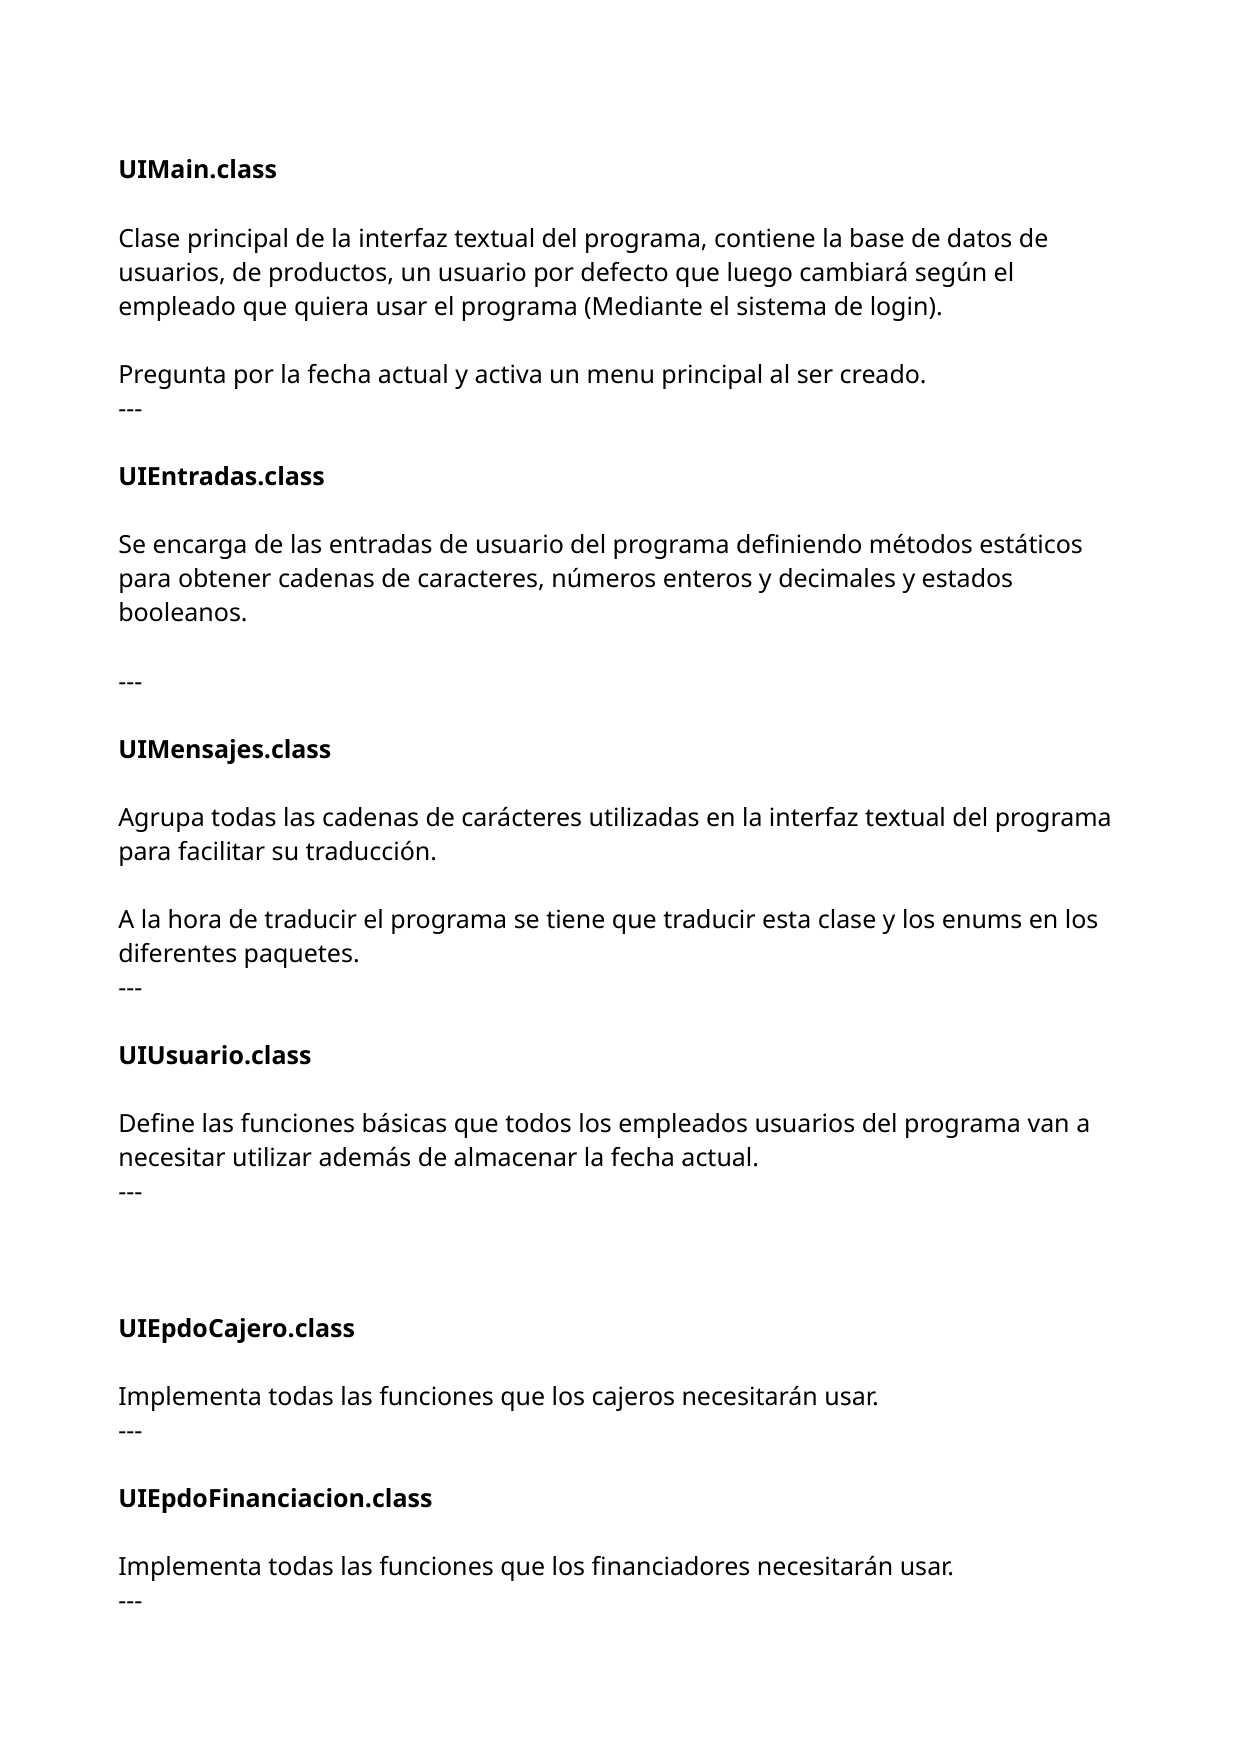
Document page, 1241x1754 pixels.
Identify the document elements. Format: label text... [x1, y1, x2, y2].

text Define las funciones básicas que todos los empleados usuarios del programa van a necesitar utilizar además de almacenar la fecha actual. [118, 1106, 1122, 1174]
text UIEntradas.class [118, 459, 1122, 493]
text UIUsuario.class [118, 1038, 1122, 1072]
text Agrupa todas las cadenas de carácteres utilizadas en la interfaz textual del programa para facilitar su traducción. [118, 799, 1122, 867]
text --- [118, 663, 1122, 697]
text Se encarga de las entradas de usuario del programa definiendo métodos estáticos para obtener cadenas de caracteres, números enteros y decimales y estados booleanos. [118, 527, 1122, 629]
text Clase principal de la interfaz textual del programa, contiene la base de datos de usuarios, de productos, un usuario por defecto que luego cambiará según el empleado que quiera usar el programa (Mediante el sistema de login). [118, 220, 1122, 322]
text --- [118, 1174, 1122, 1208]
text Implementa todas las funciones que los cajeros necesitarán usar. [118, 1378, 1122, 1412]
text --- [118, 1412, 1122, 1447]
text A la hora de traducir el programa se tiene que traducir esta clase y los enums en los diferentes paquetes. [118, 902, 1122, 970]
text Implementa todas las funciones que los financiadores necesitarán usar. [118, 1549, 1122, 1583]
text UIEpdoCajero.class [118, 1310, 1122, 1344]
text UIEpdoFinanciacion.class [118, 1481, 1122, 1515]
text UIMain.class [118, 152, 1122, 186]
text --- [118, 970, 1122, 1004]
text --- [118, 1583, 1122, 1617]
text --- [118, 391, 1122, 425]
text Pregunta por la fecha actual y activa un menu principal al ser creado. [118, 357, 1122, 391]
text UIMensajes.class [118, 731, 1122, 765]
